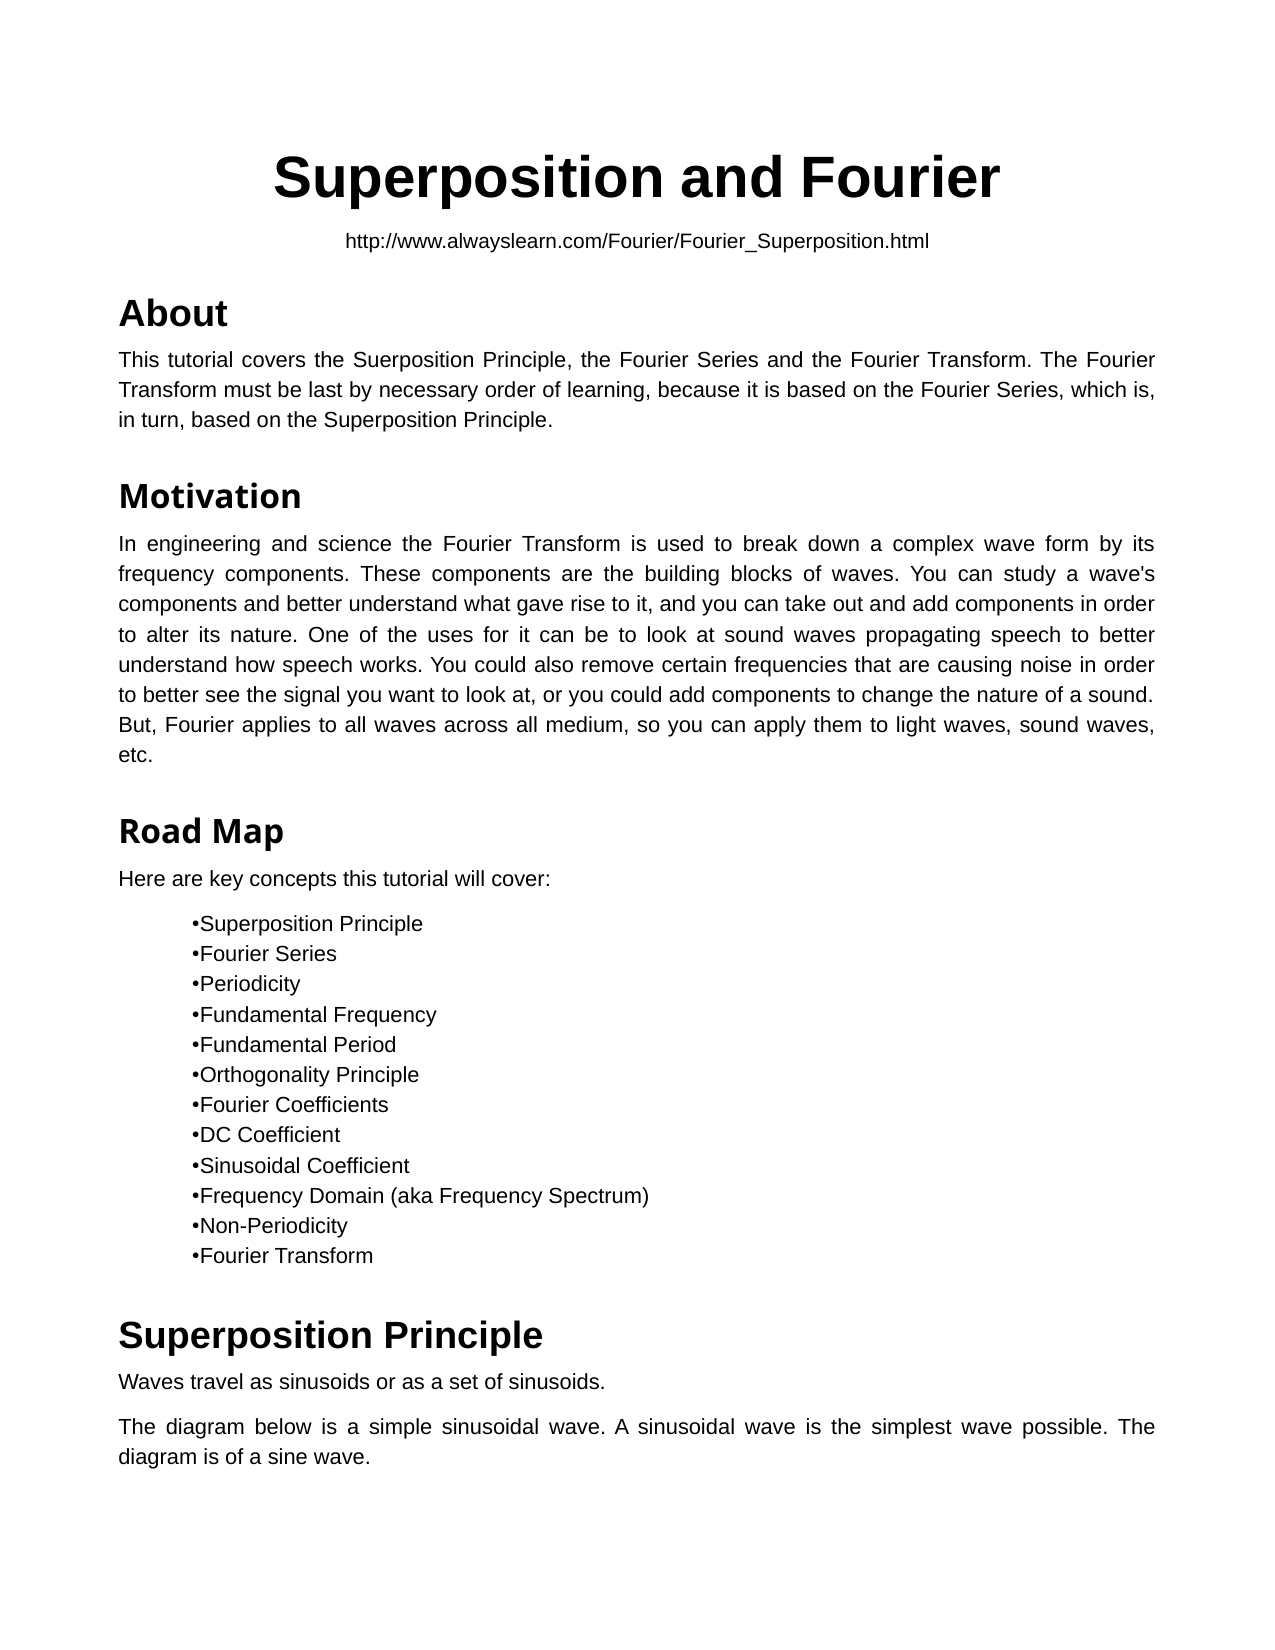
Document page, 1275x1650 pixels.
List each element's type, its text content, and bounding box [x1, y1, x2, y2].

list Fourier Transform [118, 1243, 1157, 1268]
list Orthogonality Principle [118, 1062, 1157, 1087]
text Waves travel as sinusoids or as a set of sinusoids. [118, 1369, 1157, 1394]
text In engineering and science the Fourier Transform is used to break down a complex wave form by its frequency components. These components are the building blocks of waves. You can study a wave's components and better understand what gave rise to it, and you can take out and add components in order to alter its nature. One of the uses for it can be to look at sound waves propagating speech to better understand how speech works. You could also remove certain frequencies that are causing noise in order to better see the signal you want to look at, or you could add components to change the nature of a sound. But, Fourier applies to all waves across all medium, so you can apply them to light waves, sound waves, etc. [118, 531, 1157, 767]
list Sinusoidal Coefficient [118, 1153, 1157, 1178]
text This tutorial covers the Suerposition Principle, the Fourier Series and the Fourier Transform. The Fourier Transform must be last by necessary order of learning, because it is based on the Fourier Series, which is, in turn, based on the Superposition Principle. [118, 347, 1157, 432]
list Superposition Principle [118, 911, 1157, 936]
list Non-Periodicity [118, 1213, 1157, 1238]
list Frequency Domain (aka Frequency Spectrum) [118, 1183, 1157, 1208]
title Superposition and Fourier [118, 143, 1157, 210]
subtitle About [118, 290, 1157, 334]
subtitle Road Map [118, 808, 1157, 854]
list Fundamental Frequency [118, 1002, 1157, 1027]
list Fourier Coefficients [118, 1092, 1157, 1117]
subtitle Motivation [118, 473, 1157, 518]
subtitle Superposition Principle [118, 1313, 1157, 1357]
text Here are key concepts this tutorial will cover: [118, 866, 1157, 891]
list Fourier Series [118, 941, 1157, 966]
list Fundamental Period [118, 1032, 1157, 1057]
text The diagram below is a simple sinusoidal wave. A sinusoidal wave is the simplest wave possible. The diagram is of a sine wave. [118, 1414, 1157, 1469]
list DC Coefficient [118, 1122, 1157, 1148]
list Periodicity [118, 971, 1157, 997]
subtitle http://www.alwayslearn.com/Fourier/Fourier_Superposition.html [118, 229, 1157, 253]
